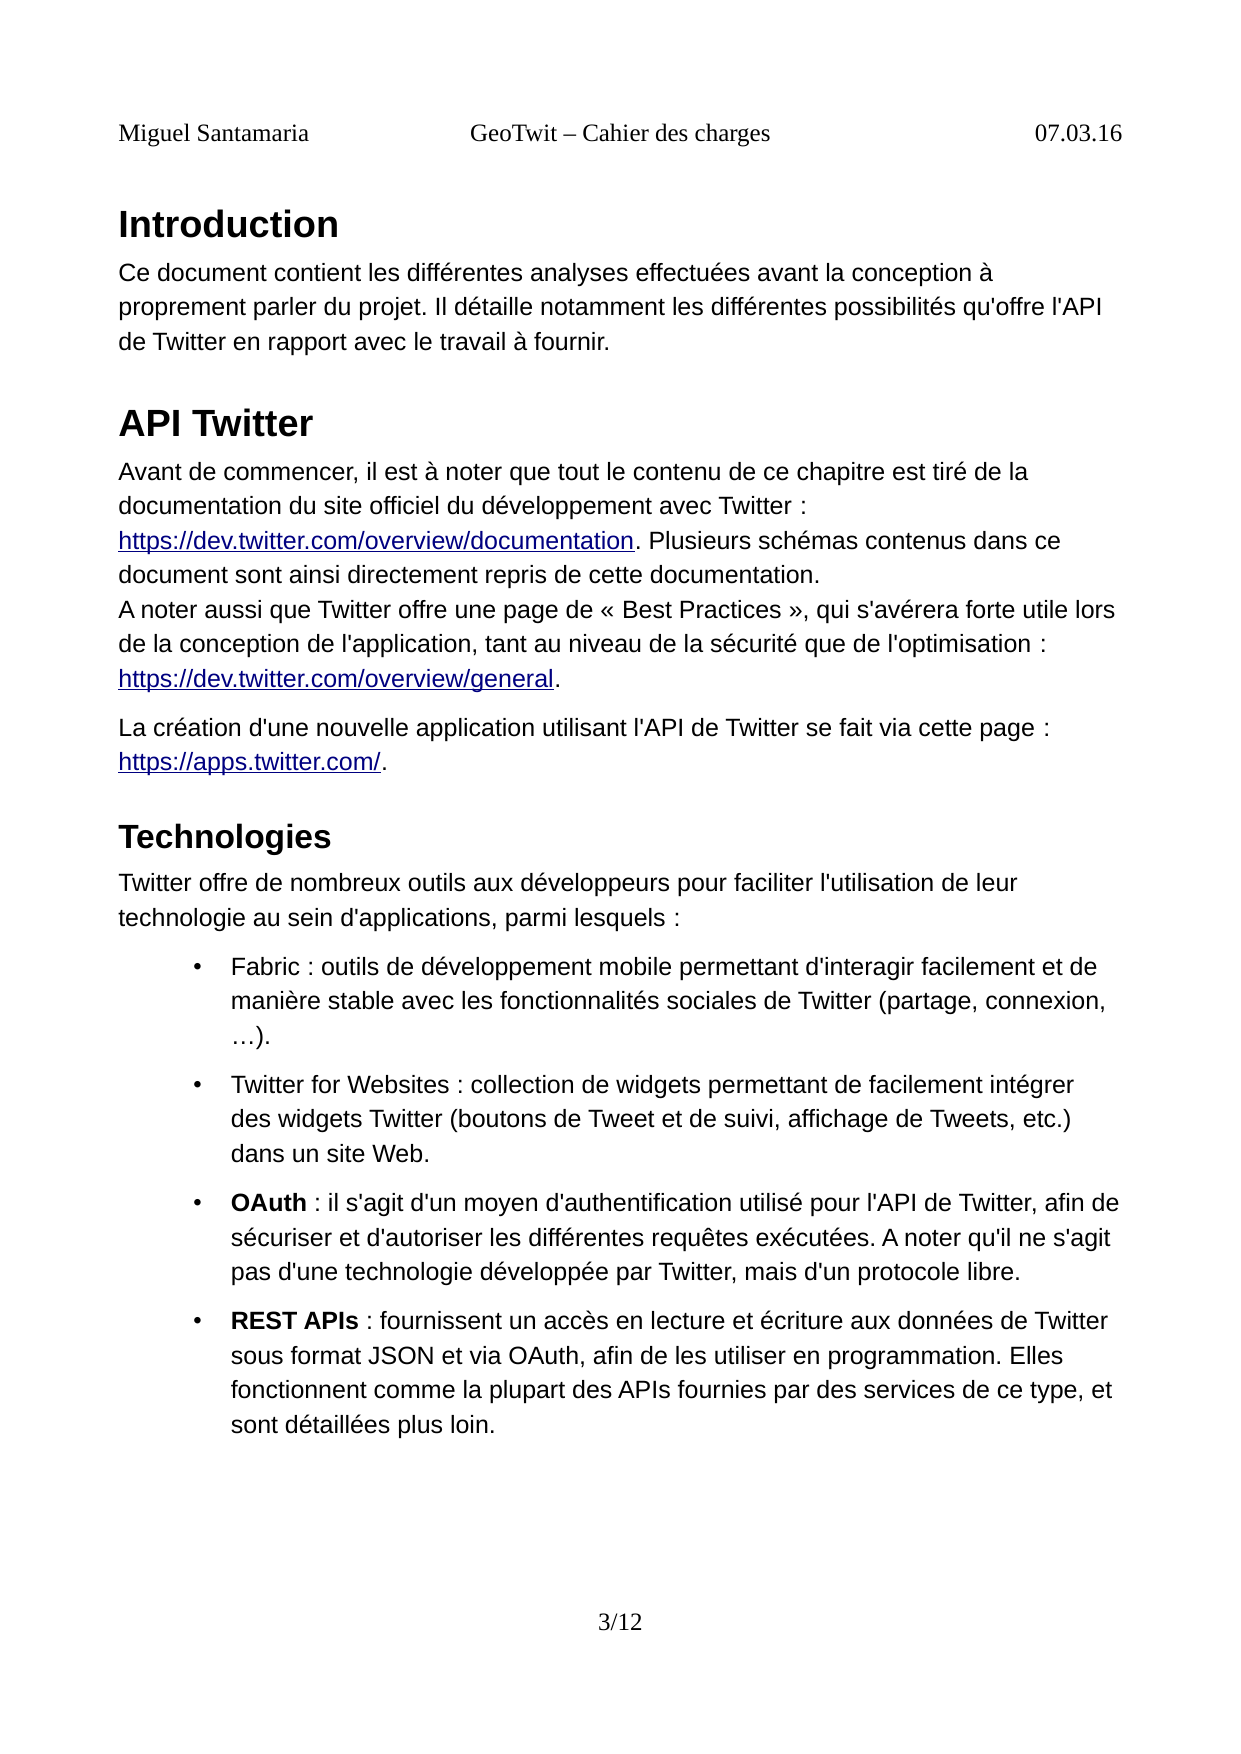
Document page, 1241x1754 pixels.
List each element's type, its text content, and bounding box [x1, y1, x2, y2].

text Twitter offre de nombreux outils aux développeurs pour faciliter l'utilisation de leur technologie au sein d'applications, parmi lesquels : [118, 868, 1122, 931]
text La création d'une nouvelle application utilisant l'API de Twitter se fait via cette page : https://apps.twitter.com/. [118, 713, 1122, 776]
list Twitter for Websites : collection de widgets permettant de facilement intégrer des widgets Twitter (boutons de Tweet et de suivi, affichage de Tweets, etc.) dans un site Web. [193, 1070, 1122, 1168]
text Ce document contient les différentes analyses effectuées avant la conception à proprement parler du projet. Il détaille notamment les différentes possibilités qu'offre l'API de Twitter en rapport avec le travail à fournir. [118, 257, 1122, 355]
list Fabric : outils de développement mobile permettant d'interagir facilement et de manière stable avec les fonctionnalités sociales de Twitter (partage, connexion, …). [193, 952, 1122, 1049]
list OAuth : il s'agit d'un moyen d'authentification utilisé pour l'API de Twitter, afin de sécuriser et d'autoriser les différentes requêtes exécutées. A noter qu'il ne s'agit pas d'une technologie développée par Twitter, mais d'un protocole libre. [193, 1188, 1122, 1286]
list REST APIs : fournissent un accès en lecture et écriture aux données de Twitter sous format JSON et via OAuth, afin de les utiliser en programmation. Elles fonctionnent comme la plupart des APIs fournies par des services de ce type, et sont détaillées plus loin. [193, 1306, 1122, 1438]
subtitle Technologies [118, 817, 1122, 856]
text Avant de commencer, il est à noter que tout le contenu de ce chapitre est tiré de la documentation du site officiel du développement avec Twitter : https://dev.twitter.com/overview/documentation. Plusieurs schémas contenus dans ce document sont ainsi directement repris de cette documentation. A noter aussi que Twitter offre une page de « Best Practices », qui s'avérera forte utile lors de la conception de l'application, tant au niveau de la sécurité que de l'optimisation : https://dev.twitter.com/overview/general. [118, 457, 1122, 692]
subtitle Introduction [118, 201, 1122, 245]
subtitle API Twitter [118, 401, 1122, 444]
